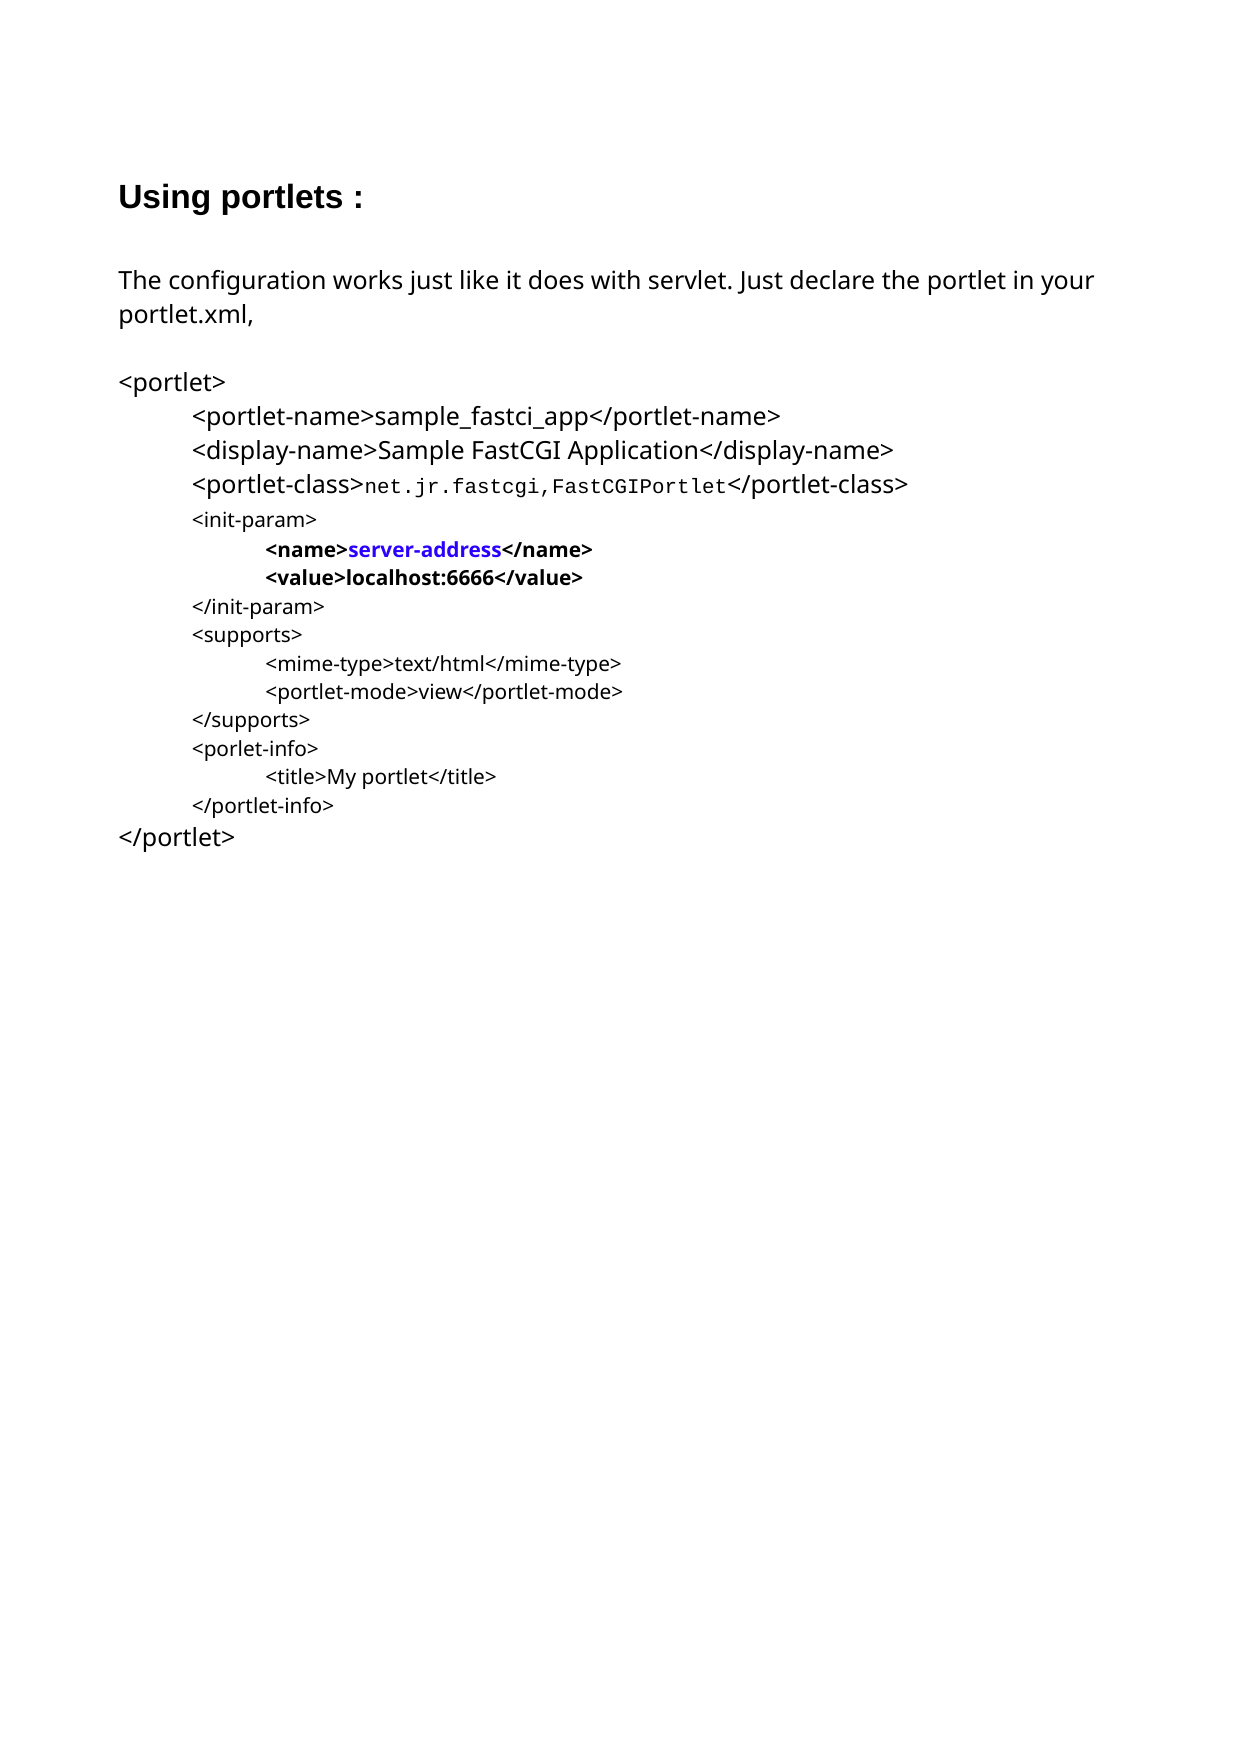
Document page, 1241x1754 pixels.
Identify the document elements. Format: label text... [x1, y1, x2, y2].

text </supports> [118, 706, 1122, 734]
text </portlet> [118, 819, 1122, 853]
text <portlet> [118, 364, 1122, 399]
text <title>My portlet</title> [118, 762, 1122, 791]
text </init-param> [118, 592, 1122, 620]
text <portlet-mode>view</portlet-mode> [118, 677, 1122, 706]
text <supports> [118, 620, 1122, 649]
text <display-name>Sample FastCGI Application</display-name> [118, 433, 1122, 467]
text <portlet-name>sample_fastci_app</portlet-name> [118, 399, 1122, 433]
text <mime-type>text/html</mime-type> [118, 649, 1122, 677]
text <value>localhost:6666</value> [118, 563, 1122, 592]
text <porlet-info> [118, 734, 1122, 762]
text The configuration works just like it does with servlet. Just declare the portlet in your portlet.xml, [118, 262, 1122, 331]
text <portlet-class>net.jr.fastcgi,FastCGIPortlet</portlet-class> [118, 467, 1122, 501]
text <name>server-address</name> [118, 535, 1122, 563]
text </portlet-info> [118, 791, 1122, 819]
subtitle Using portlets : [118, 177, 1122, 216]
text <init-param> [118, 501, 1122, 535]
